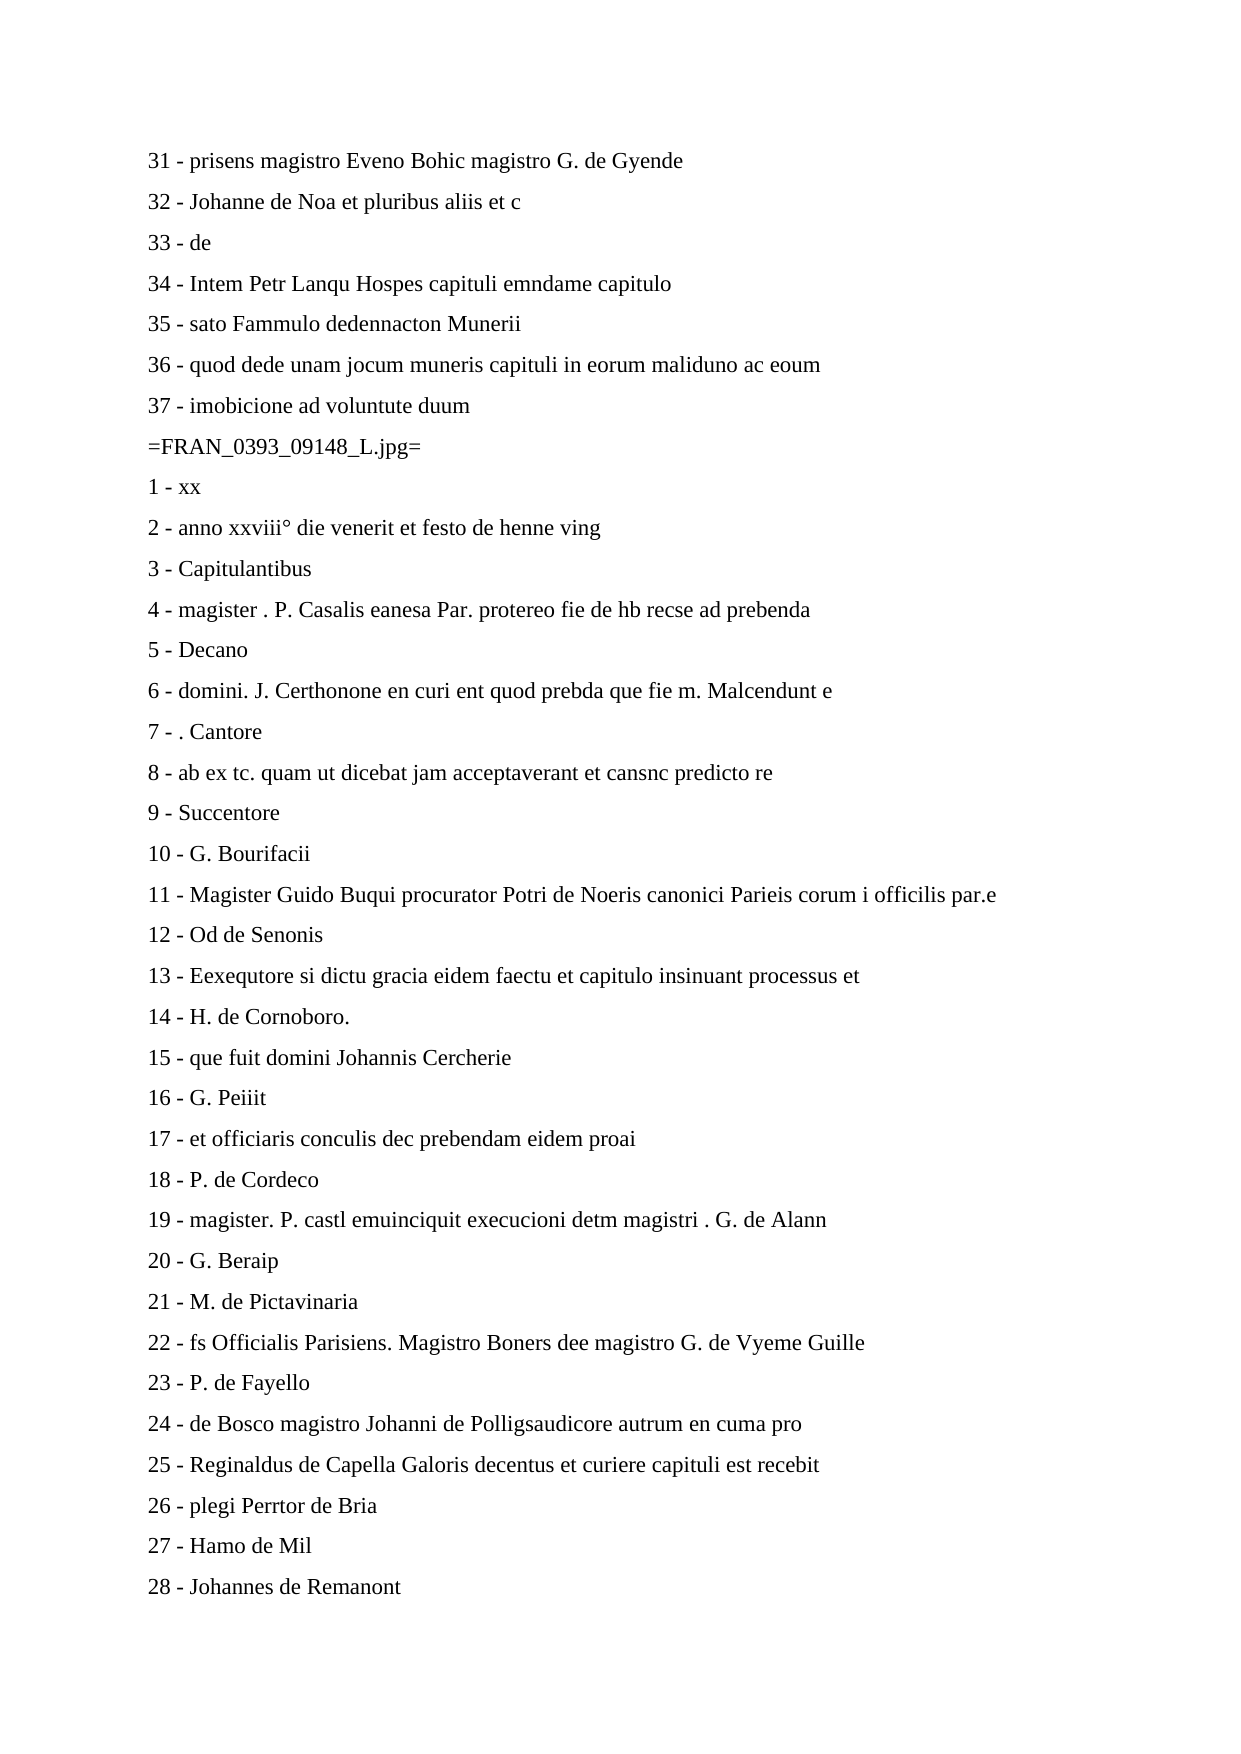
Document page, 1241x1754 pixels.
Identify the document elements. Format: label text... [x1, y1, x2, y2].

text 21 - M. de Pictavinaria [148, 1288, 1093, 1314]
text 22 - fs Officialis Parisiens. Magistro Boners dee magistro G. de Vyeme Guille [148, 1329, 1093, 1355]
text 23 - P. de Fayello [148, 1369, 1093, 1396]
text 31 - prisens magistro Eveno Bohic magistro G. de Gyende [148, 148, 1093, 174]
text 28 - Johannes de Remanont [148, 1573, 1093, 1599]
text 19 - magister. P. castl emuinciquit execucioni detm magistri . G. de Alann [148, 1207, 1093, 1233]
text 14 - H. de Cornoboro. [148, 1003, 1093, 1029]
text 12 - Od de Senonis [148, 921, 1093, 948]
text 24 - de Bosco magistro Johanni de Polligsaudicore autrum en cuma pro [148, 1410, 1093, 1437]
text 15 - que fuit domini Johannis Cercherie [148, 1044, 1093, 1070]
text 6 - domini. J. Certhonone en curi ent quod prebda que fie m. Malcendunt e [148, 677, 1093, 703]
text 4 - magister . P. Casalis eanesa Par. protereo fie de hb recse ad prebenda [148, 596, 1093, 622]
text 27 - Hamo de Mil [148, 1532, 1093, 1559]
text 33 - de [148, 229, 1093, 255]
text 32 - Johanne de Noa et pluribus aliis et c [148, 188, 1093, 215]
text 35 - sato Fammulo dedennacton Munerii [148, 311, 1093, 337]
text 7 - . Cantore [148, 718, 1093, 744]
text 9 - Succentore [148, 799, 1093, 826]
text 5 - Decano [148, 636, 1093, 663]
text 36 - quod dede unam jocum muneris capituli in eorum maliduno ac eoum [148, 351, 1093, 378]
text 37 - imobicione ad voluntute duum [148, 392, 1093, 418]
text 20 - G. Beraip [148, 1247, 1093, 1274]
text 17 - et officiaris conculis dec prebendam eidem proai [148, 1125, 1093, 1151]
text 18 - P. de Cordeco [148, 1166, 1093, 1192]
text 8 - ab ex tc. quam ut dicebat jam acceptaverant et cansnc predicto re [148, 758, 1093, 785]
text 26 - plegi Perrtor de Bria [148, 1492, 1093, 1518]
text 13 - Eexequtore si dictu gracia eidem faectu et capitulo insinuant processus et [148, 962, 1093, 988]
text 2 - anno xxviii° die venerit et festo de henne ving [148, 514, 1093, 541]
text 34 - Intem Petr Lanqu Hospes capituli emndame capitulo [148, 270, 1093, 296]
text =FRAN_0393_09148_L.jpg= [148, 433, 1093, 459]
text 11 - Magister Guido Buqui procurator Potri de Noeris canonici Parieis corum i officilis par.e [148, 881, 1093, 907]
text 25 - Reginaldus de Capella Galoris decentus et curiere capituli est recebit [148, 1451, 1093, 1477]
text 16 - G. Peiiit [148, 1084, 1093, 1111]
text 3 - Capitulantibus [148, 555, 1093, 581]
text 1 - xx [148, 473, 1093, 500]
text 10 - G. Bourifacii [148, 840, 1093, 866]
